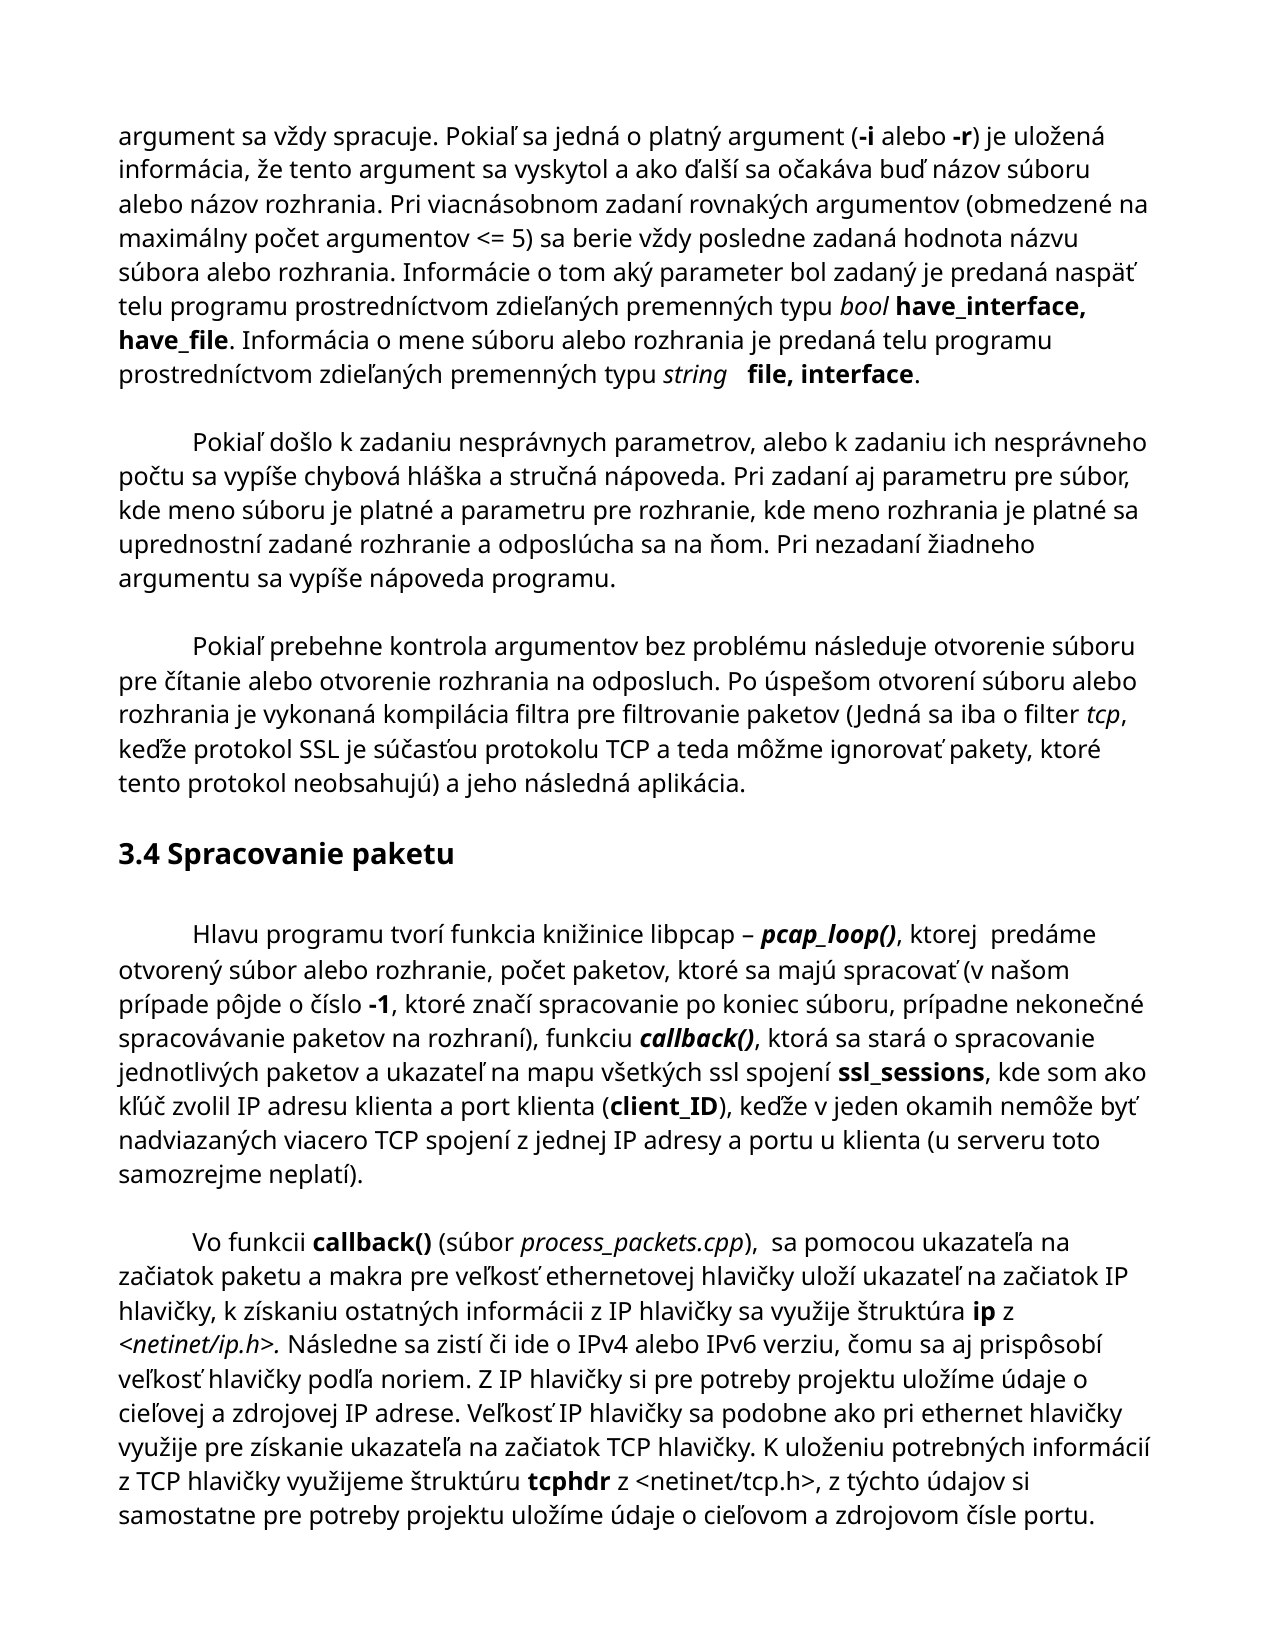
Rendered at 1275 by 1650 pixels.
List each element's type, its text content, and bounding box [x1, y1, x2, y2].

text Pokiaľ došlo k zadaniu nesprávnych parametrov, alebo k zadaniu ich nesprávneho počtu sa vypíše chybová hláška a stručná nápoveda. Pri zadaní aj parametru pre súbor, kde meno súboru je platné a parametru pre rozhranie, kde meno rozhrania je platné sa uprednostní zadané rozhranie a odposlúcha sa na ňom. Pri nezadaní žiadneho argumentu sa vypíše nápoveda programu. [118, 425, 1157, 595]
text argument sa vždy spracuje. Pokiaľ sa jedná o platný argument (-i alebo -r) je uložená informácia, že tento argument sa vyskytol a ako ďalší sa očakáva buď názov súboru alebo názov rozhrania. Pri viacnásobnom zadaní rovnakých argumentov (obmedzené na maximálny počet argumentov <= 5) sa berie vždy posledne zadaná hodnota názvu súbora alebo rozhrania. Informácie o tom aký parameter bol zadaný je predaná naspäť telu programu prostredníctvom zdieľaných premenných typu bool have_interface, have_file. Informácia o mene súboru alebo rozhrania je predaná telu programu prostredníctvom zdieľaných premenných typu string file, interface. [118, 118, 1157, 391]
text Hlavu programu tvorí funkcia knižinice libpcap – pcap_loop(), ktorej predáme otvorený súbor alebo rozhranie, počet paketov, ktoré sa majú spracovať (v našom prípade pôjde o číslo -1, ktoré značí spracovanie po koniec súboru, prípadne nekonečné spracovávanie paketov na rozhraní), funkciu callback(), ktorá sa stará o spracovanie jednotlivých paketov a ukazateľ na mapu všetkých ssl spojení ssl_sessions, kde som ako kľúč zvolil IP adresu klienta a port klienta (client_ID), keďže v jeden okamih nemôže byť nadviazaných viacero TCP spojení z jednej IP adresy a portu u klienta (u serveru toto samozrejme neplatí). [118, 913, 1157, 1191]
text 3.4 Spracovanie paketu [118, 833, 1157, 873]
text Pokiaľ prebehne kontrola argumentov bez problému následuje otvorenie súboru pre čítanie alebo otvorenie rozhrania na odposluch. Po úspešom otvorení súboru alebo rozhrania je vykonaná kompilácia filtra pre filtrovanie paketov (Jedná sa iba o filter tcp, keďže protokol SSL je súčasťou protokolu TCP a teda môžme ignorovať pakety, ktoré tento protokol neobsahujú) a jeho následná aplikácia. [118, 629, 1157, 799]
text Vo funkcii callback() (súbor process_packets.cpp), sa pomocou ukazateľa na začiatok paketu a makra pre veľkosť ethernetovej hlavičky uloží ukazateľ na začiatok IP hlavičky, k získaniu ostatných informácii z IP hlavičky sa využije štruktúra ip z <netinet/ip.h>. Následne sa zistí či ide o IPv4 alebo IPv6 verziu, čomu sa aj prispôsobí veľkosť hlavičky podľa noriem. Z IP hlavičky si pre potreby projektu uložíme údaje o cieľovej a zdrojovej IP adrese. Veľkosť IP hlavičky sa podobne ako pri ethernet hlavičky využije pre získanie ukazateľa na začiatok TCP hlavičky. K uloženiu potrebných informácií z TCP hlavičky využijeme štruktúru tcphdr z <netinet/tcp.h>, z týchto údajov si samostatne pre potreby projektu uložíme údaje o cieľovom a zdrojovom čísle portu. [118, 1225, 1157, 1532]
